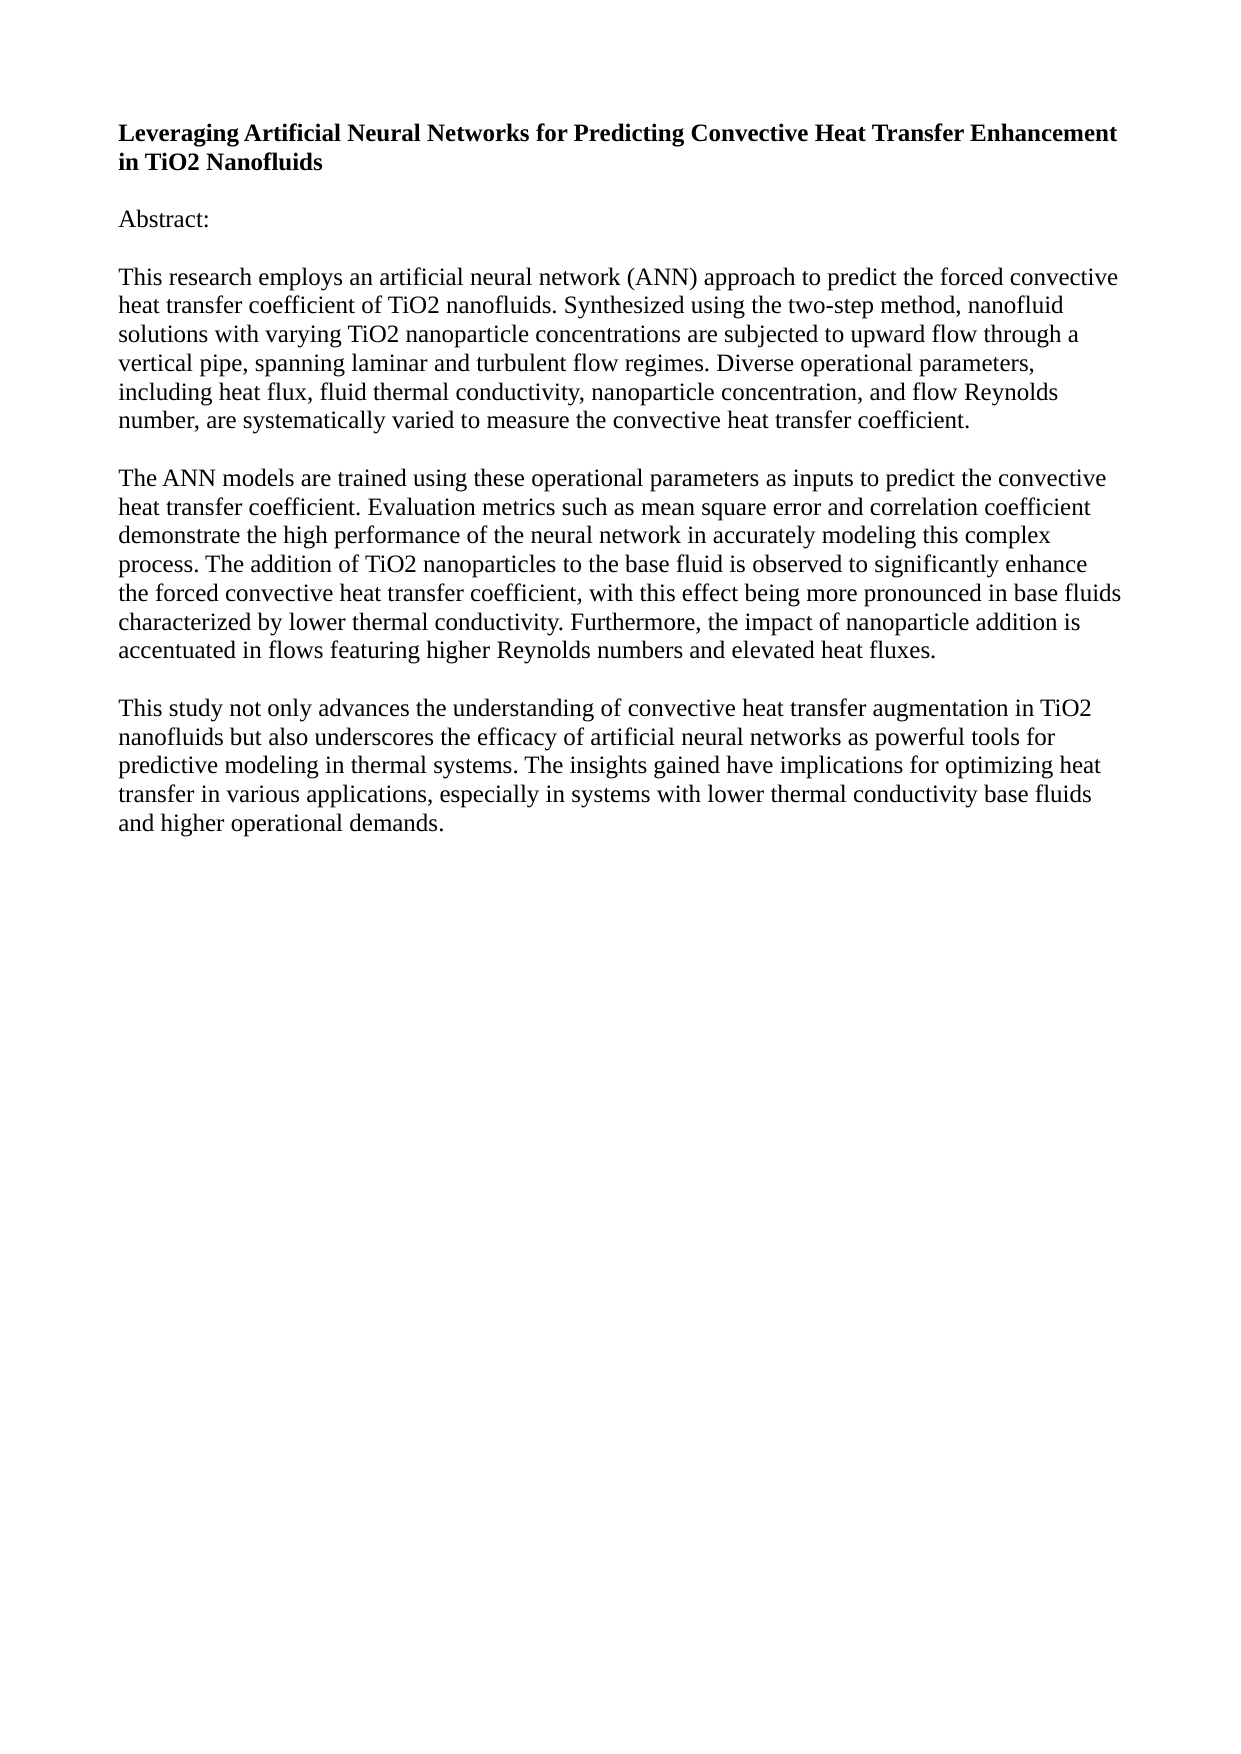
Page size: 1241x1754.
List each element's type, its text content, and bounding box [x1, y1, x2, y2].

text This research employs an artificial neural network (ANN) approach to predict the forced convective heat transfer coefficient of TiO2 nanofluids. Synthesized using the two-step method, nanofluid solutions with varying TiO2 nanoparticle concentrations are subjected to upward flow through a vertical pipe, spanning laminar and turbulent flow regimes. Diverse operational parameters, including heat flux, fluid thermal conductivity, nanoparticle concentration, and flow Reynolds number, are systematically varied to measure the convective heat transfer coefficient. [118, 262, 1122, 434]
text This study not only advances the understanding of convective heat transfer augmentation in TiO2 nanofluids but also underscores the efficacy of artificial neural networks as powerful tools for predictive modeling in thermal systems. The insights gained have implications for optimizing heat transfer in various applications, especially in systems with lower thermal conductivity base fluids and higher operational demands. [118, 693, 1122, 894]
text The ANN models are trained using these operational parameters as inputs to predict the convective heat transfer coefficient. Evaluation metrics such as mean square error and correlation coefficient demonstrate the high performance of the neural network in accurately modeling this complex process. The addition of TiO2 nanoparticles to the base fluid is observed to significantly enhance the forced convective heat transfer coefficient, with this effect being more pronounced in base fluids characterized by lower thermal conductivity. Furthermore, the impact of nanoparticle addition is accentuated in flows featuring higher Reynolds numbers and elevated heat fluxes. [118, 463, 1122, 664]
text Abstract: [118, 204, 1122, 233]
text Leveraging Artificial Neural Networks for Predicting Convective Heat Transfer Enhancement in TiO2 Nanofluids [118, 118, 1122, 176]
